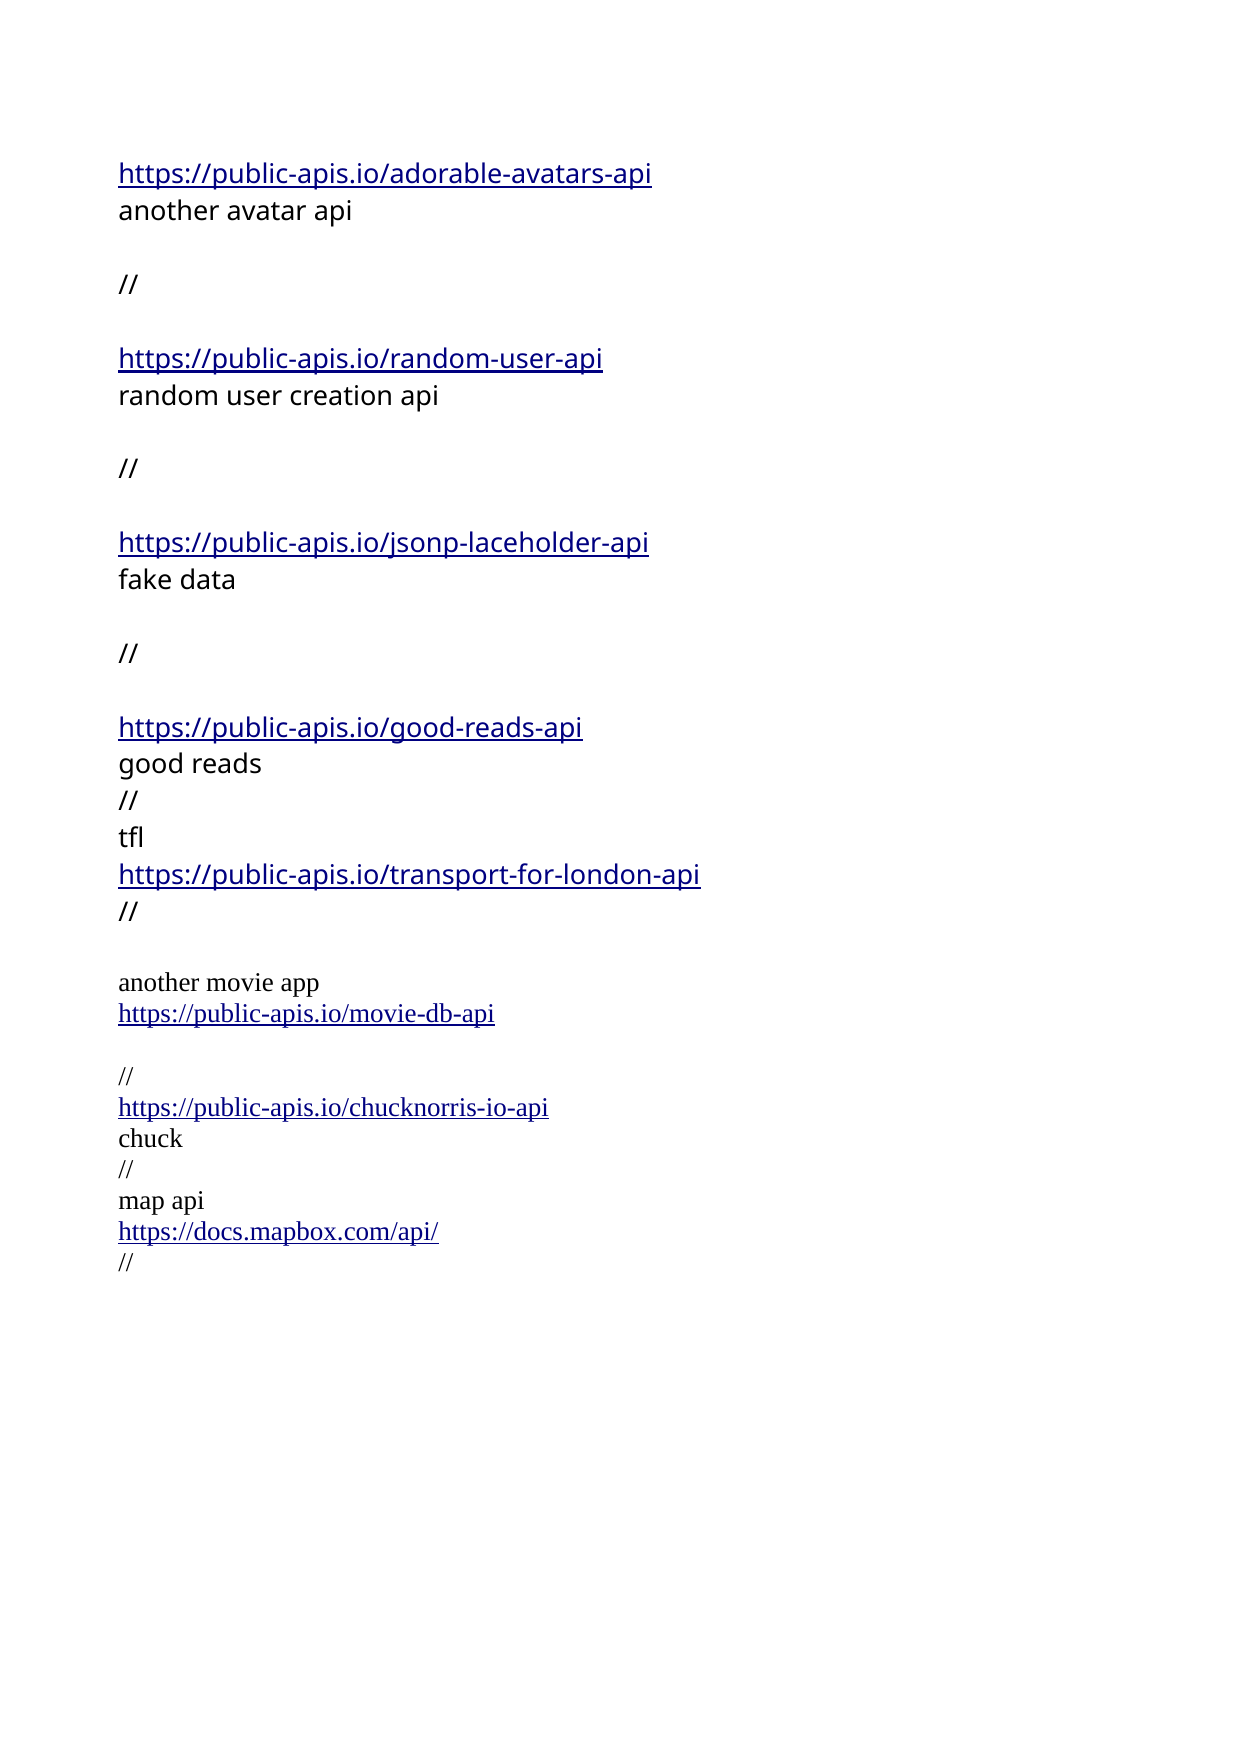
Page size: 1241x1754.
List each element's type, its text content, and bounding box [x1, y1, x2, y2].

text // [118, 266, 1122, 302]
text // [118, 450, 1122, 487]
text tfl [118, 819, 1122, 856]
text https://public-apis.io/jsonp-laceholder-api [118, 524, 1122, 561]
text https://public-apis.io/adorable-avatars-api [118, 155, 1122, 192]
text https://public-apis.io/good-reads-api [118, 708, 1122, 745]
text // [118, 1247, 1122, 1278]
text random user creation api [118, 376, 1122, 413]
text https://public-apis.io/transport-for-london-api [118, 856, 1122, 892]
text // [118, 1060, 1122, 1091]
text https://public-apis.io/random-user-api [118, 339, 1122, 376]
text good reads [118, 745, 1122, 782]
text // [118, 892, 1122, 929]
text // [118, 782, 1122, 819]
text https://docs.mapbox.com/api/ [118, 1215, 1122, 1247]
text another avatar api [118, 192, 1122, 229]
text fake data [118, 561, 1122, 597]
text chuck [118, 1122, 1122, 1153]
text another movie app [118, 966, 1122, 997]
text // [118, 634, 1122, 671]
text map api [118, 1184, 1122, 1215]
text https://public-apis.io/chucknorris-io-api [118, 1091, 1122, 1122]
text https://public-apis.io/movie-db-api [118, 997, 1122, 1028]
text // [118, 1153, 1122, 1184]
